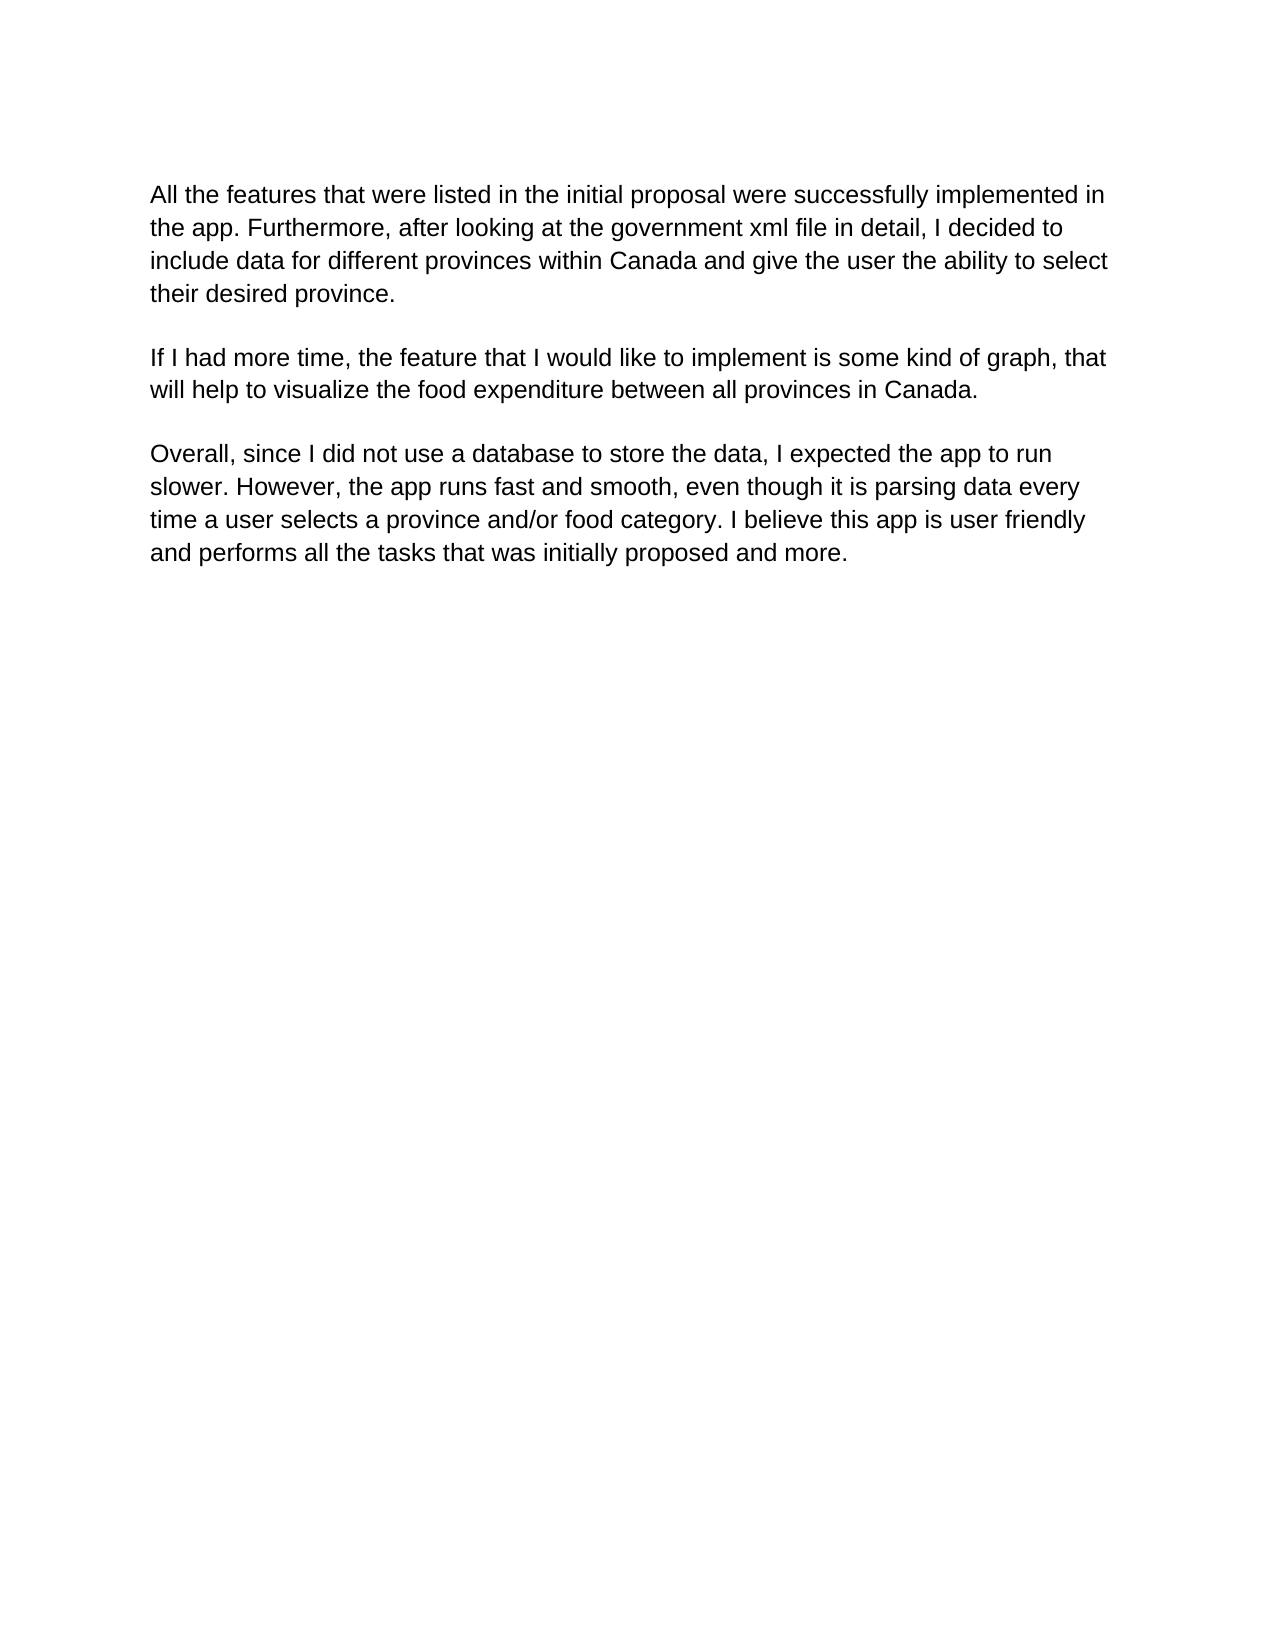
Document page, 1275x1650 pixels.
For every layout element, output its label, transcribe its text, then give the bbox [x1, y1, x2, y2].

text Overall, since I did not use a database to store the data, I expected the app to run slower. However, the app runs fast and smooth, even though it is parsing data every time a user selects a province and/or food category. I believe this app is user friendly and performs all the tasks that was initially proposed and more. [150, 439, 1125, 567]
text If I had more time, the feature that I would like to implement is some kind of graph, that will help to visualize the food expenditure between all provinces in Canada. [150, 342, 1125, 404]
text All the features that were listed in the initial proposal were successfully implemented in the app. Furthermore, after looking at the government xml file in detail, I decided to include data for different provinces within Canada and give the user the ability to select their desired province. [150, 180, 1125, 308]
